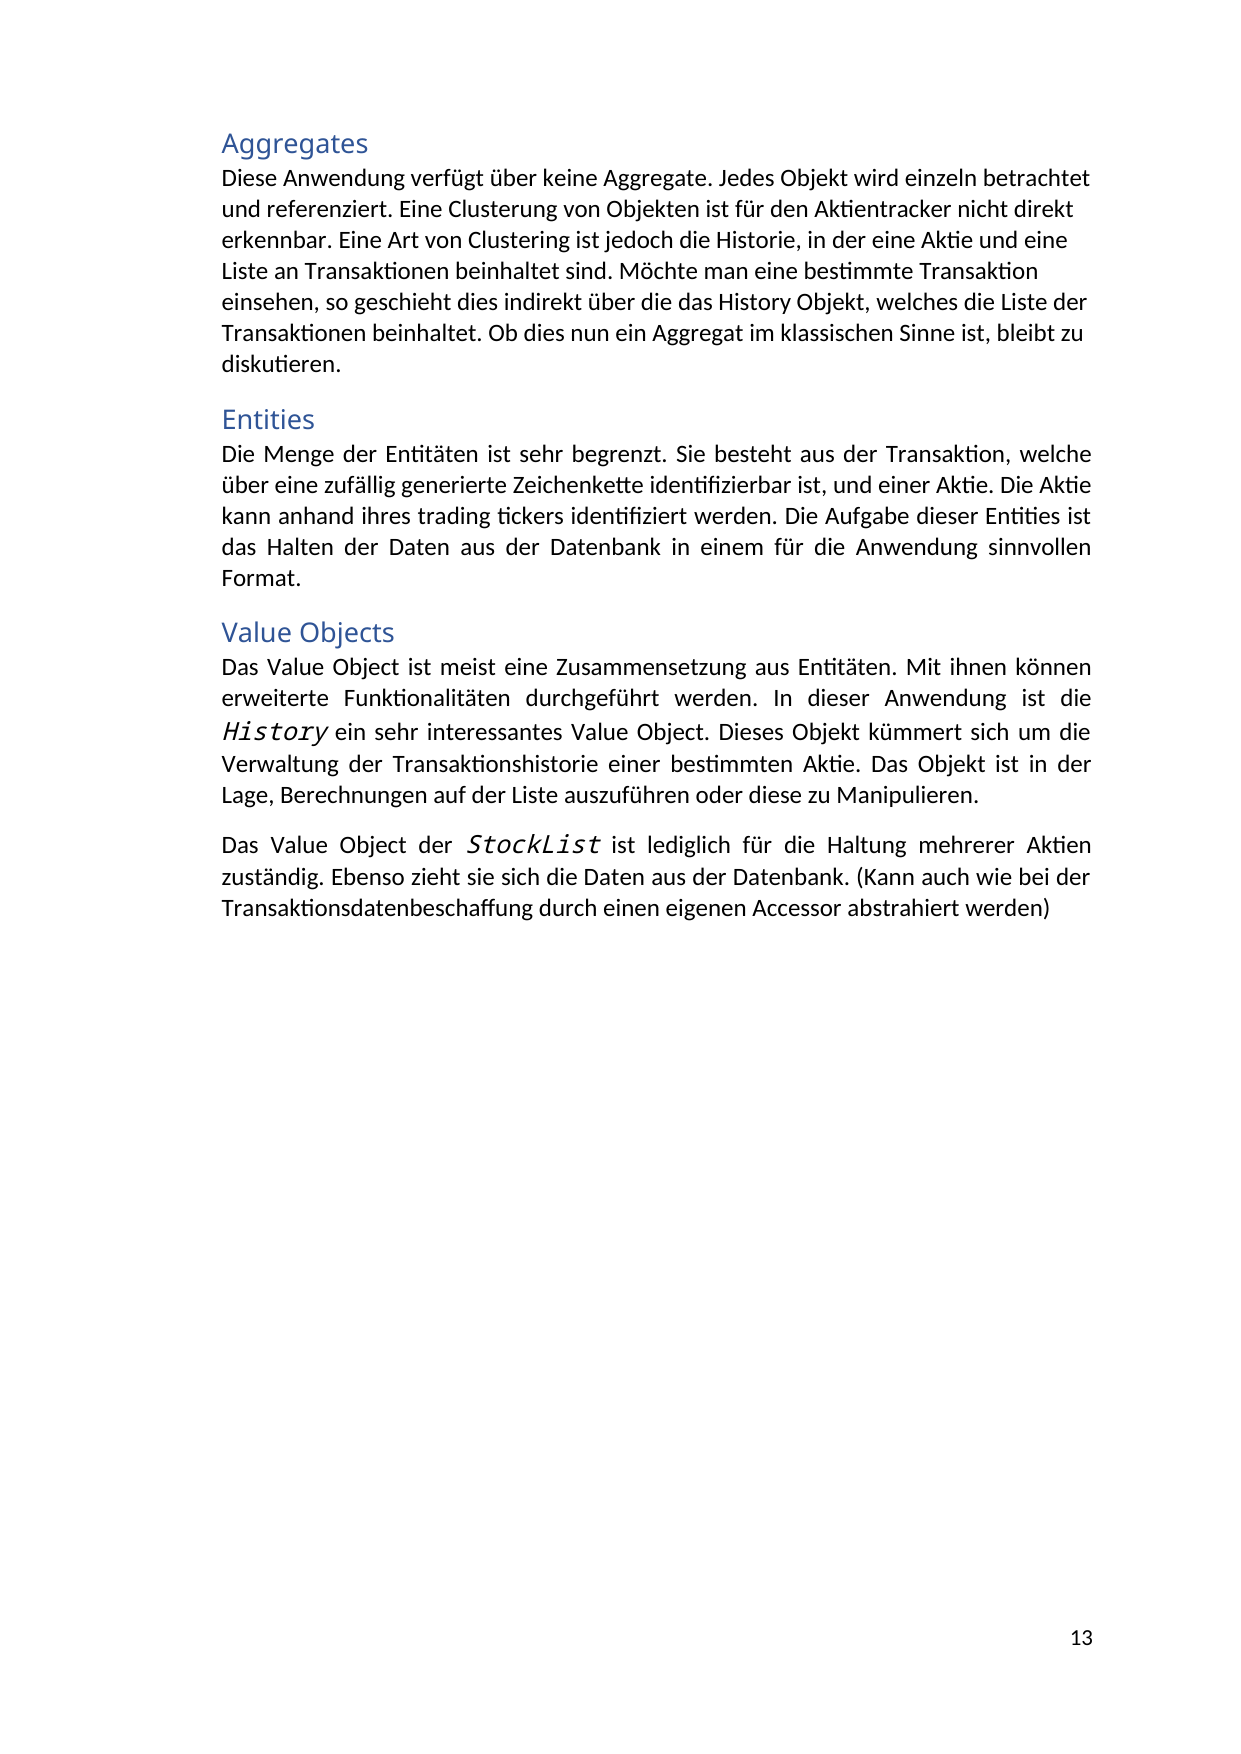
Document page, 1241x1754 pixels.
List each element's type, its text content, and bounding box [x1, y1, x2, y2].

text Das Value Object ist meist eine Zusammensetzung aus Entitäten. Mit ihnen können erweiterte Funktionalitäten durchgeführt werden. In dieser Anwendung ist die History ein sehr interessantes Value Object. Dieses Objekt kümmert sich um die Verwaltung der Transaktionshistorie einer bestimmten Aktie. Das Objekt ist in der Lage, Berechnungen auf der Liste auszuführen oder diese zu Manipulieren. [221, 651, 1093, 810]
subtitle Entities [148, 400, 1093, 437]
text Die Menge der Entitäten ist sehr begrenzt. Sie besteht aus der Transaktion, welche über eine zufällig generierte Zeichenkette identifizierbar ist, und einer Aktie. Die Aktie kann anhand ihres trading tickers identifiziert werden. Die Aufgabe dieser Entities ist das Halten der Daten aus der Datenbank in einem für die Anwendung sinnvollen Format. [221, 438, 1093, 592]
subtitle Value Objects [148, 614, 1093, 651]
text Das Value Object der StockList ist lediglich für die Haltung mehrerer Aktien zuständig. Ebenso zieht sie sich die Daten aus der Datenbank. (Kann auch wie bei der Transaktionsdatenbeschaffung durch einen eigenen Accessor abstrahiert werden) [221, 827, 1093, 923]
subtitle Aggregates [148, 124, 1093, 161]
text Diese Anwendung verfügt über keine Aggregate. Jedes Objekt wird einzeln betrachtet und referenziert. Eine Clusterung von Objekten ist für den Aktientracker nicht direkt erkennbar. Eine Art von Clustering ist jedoch die Historie, in der eine Aktie und eine Liste an Transaktionen beinhaltet sind. Möchte man eine bestimmte Transaktion einsehen, so geschieht dies indirekt über die das History Objekt, welches die Liste der Transaktionen beinhaltet. Ob dies nun ein Aggregat im klassischen Sinne ist, bleibt zu diskutieren. [221, 162, 1093, 379]
